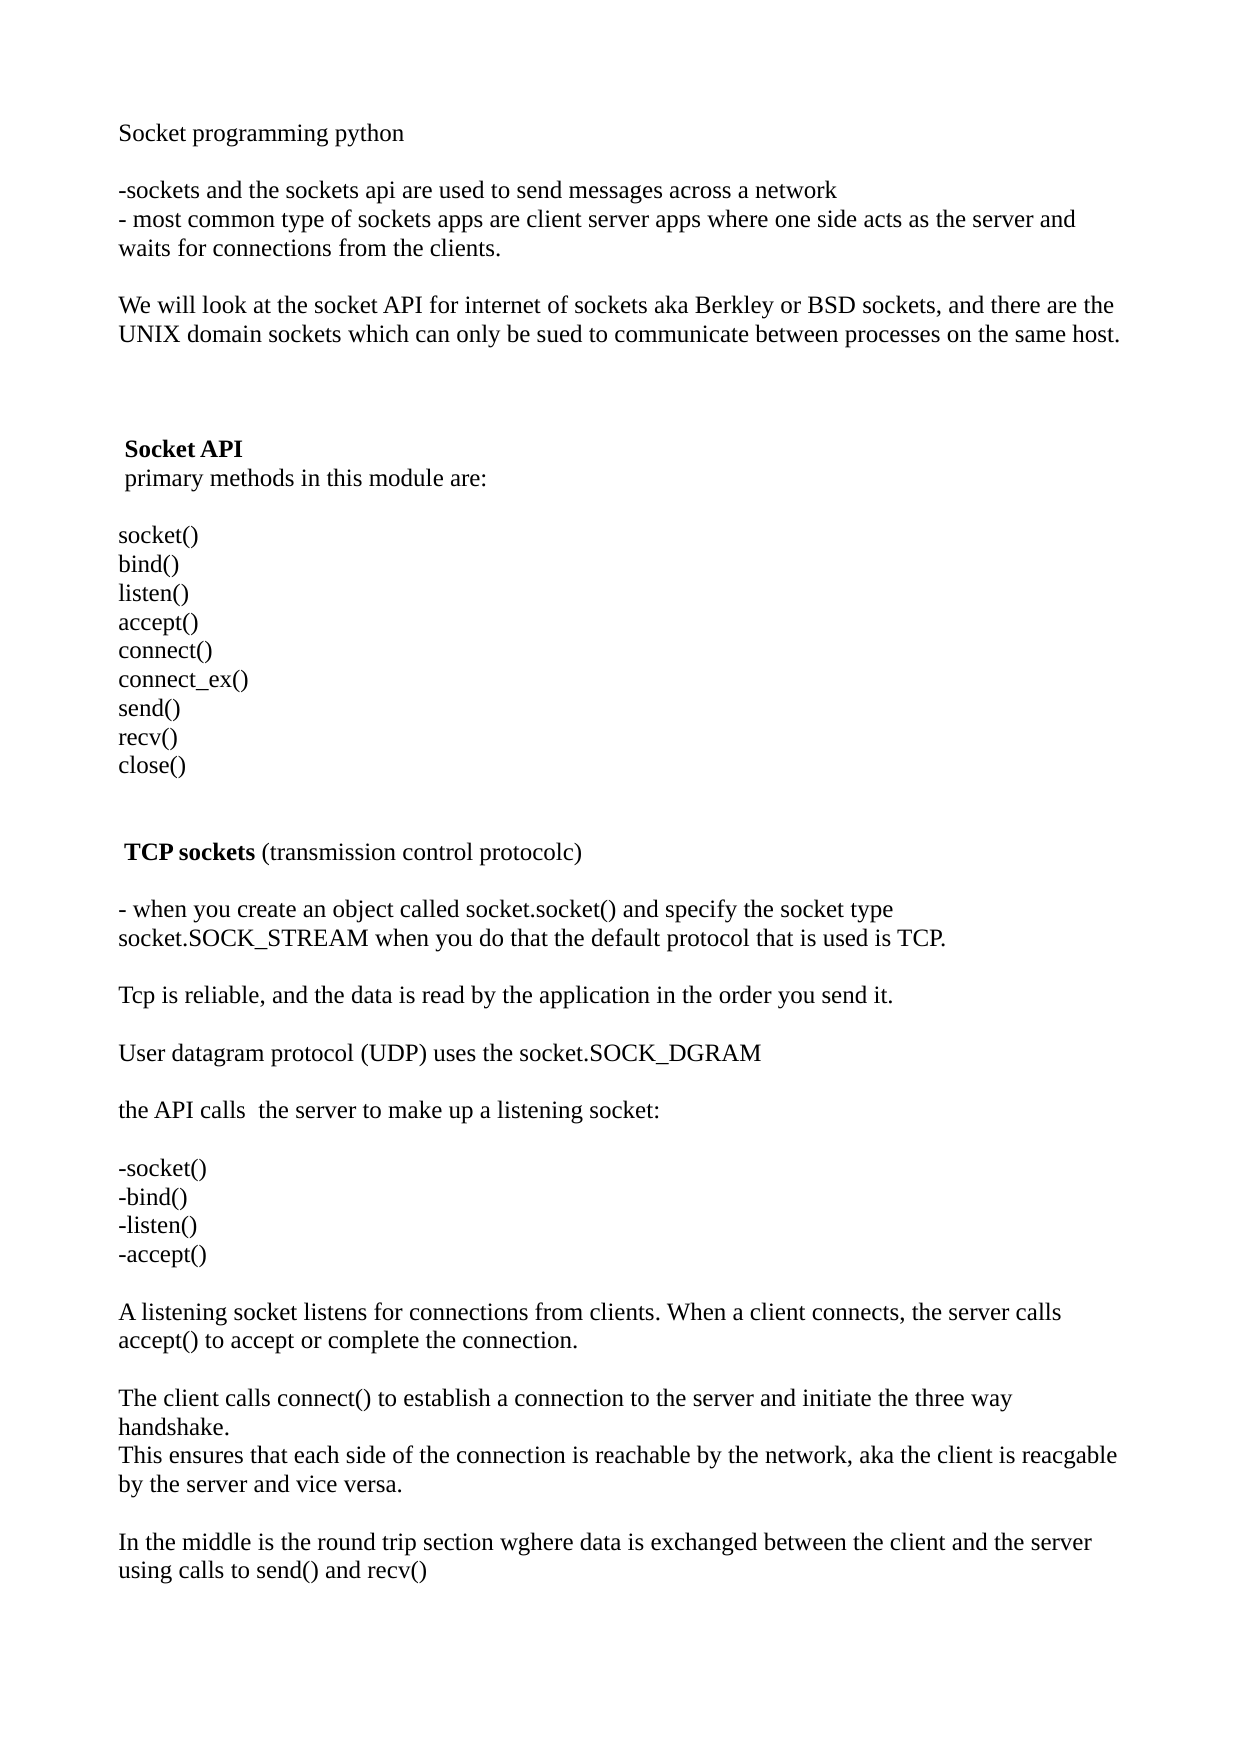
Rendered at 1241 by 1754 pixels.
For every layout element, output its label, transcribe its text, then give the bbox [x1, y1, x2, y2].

text - most common type of sockets apps are client server apps where one side acts as the server and waits for connections from the clients. [118, 204, 1122, 262]
text send() [118, 693, 1122, 722]
text connect_ex() [118, 664, 1122, 693]
text A listening socket listens for connections from clients. When a client connects, the server calls accept() to accept or complete the connection. [118, 1297, 1122, 1354]
text -accept() [118, 1239, 1122, 1268]
text -listen() [118, 1211, 1122, 1239]
text -sockets and the sockets api are used to send messages across a network [118, 176, 1122, 204]
text The client calls connect() to establish a connection to the server and initiate the three way handshake. [118, 1383, 1122, 1441]
text Socket API [118, 434, 1122, 463]
text In the middle is the round trip section wghere data is exchanged between the client and the server using calls to send() and recv() [118, 1527, 1122, 1584]
text This ensures that each side of the connection is reachable by the network, aka the client is reacgable by the server and vice versa. [118, 1441, 1122, 1498]
text -bind() [118, 1182, 1122, 1211]
text close() [118, 751, 1122, 779]
text TCP sockets (transmission control protocolc) [118, 837, 1122, 866]
text recv() [118, 722, 1122, 751]
text primary methods in this module are: [118, 463, 1122, 492]
text the API calls the server to make up a listening socket: [118, 1096, 1122, 1124]
text listen() [118, 578, 1122, 607]
text Tcp is reliable, and the data is read by the application in the order you send it. [118, 981, 1122, 1009]
text We will look at the socket API for internet of sockets aka Berkley or BSD sockets, and there are the UNIX domain sockets which can only be sued to communicate between processes on the same host. [118, 291, 1122, 348]
text Socket programming python [118, 118, 1122, 147]
text User datagram protocol (UDP) uses the socket.SOCK_DGRAM [118, 1038, 1122, 1067]
text - when you create an object called socket.socket() and specify the socket type socket.SOCK_STREAM when you do that the default protocol that is used is TCP. [118, 894, 1122, 952]
text accept() [118, 607, 1122, 636]
text connect() [118, 636, 1122, 664]
text bind() [118, 549, 1122, 578]
text socket() [118, 521, 1122, 549]
text -socket() [118, 1153, 1122, 1182]
